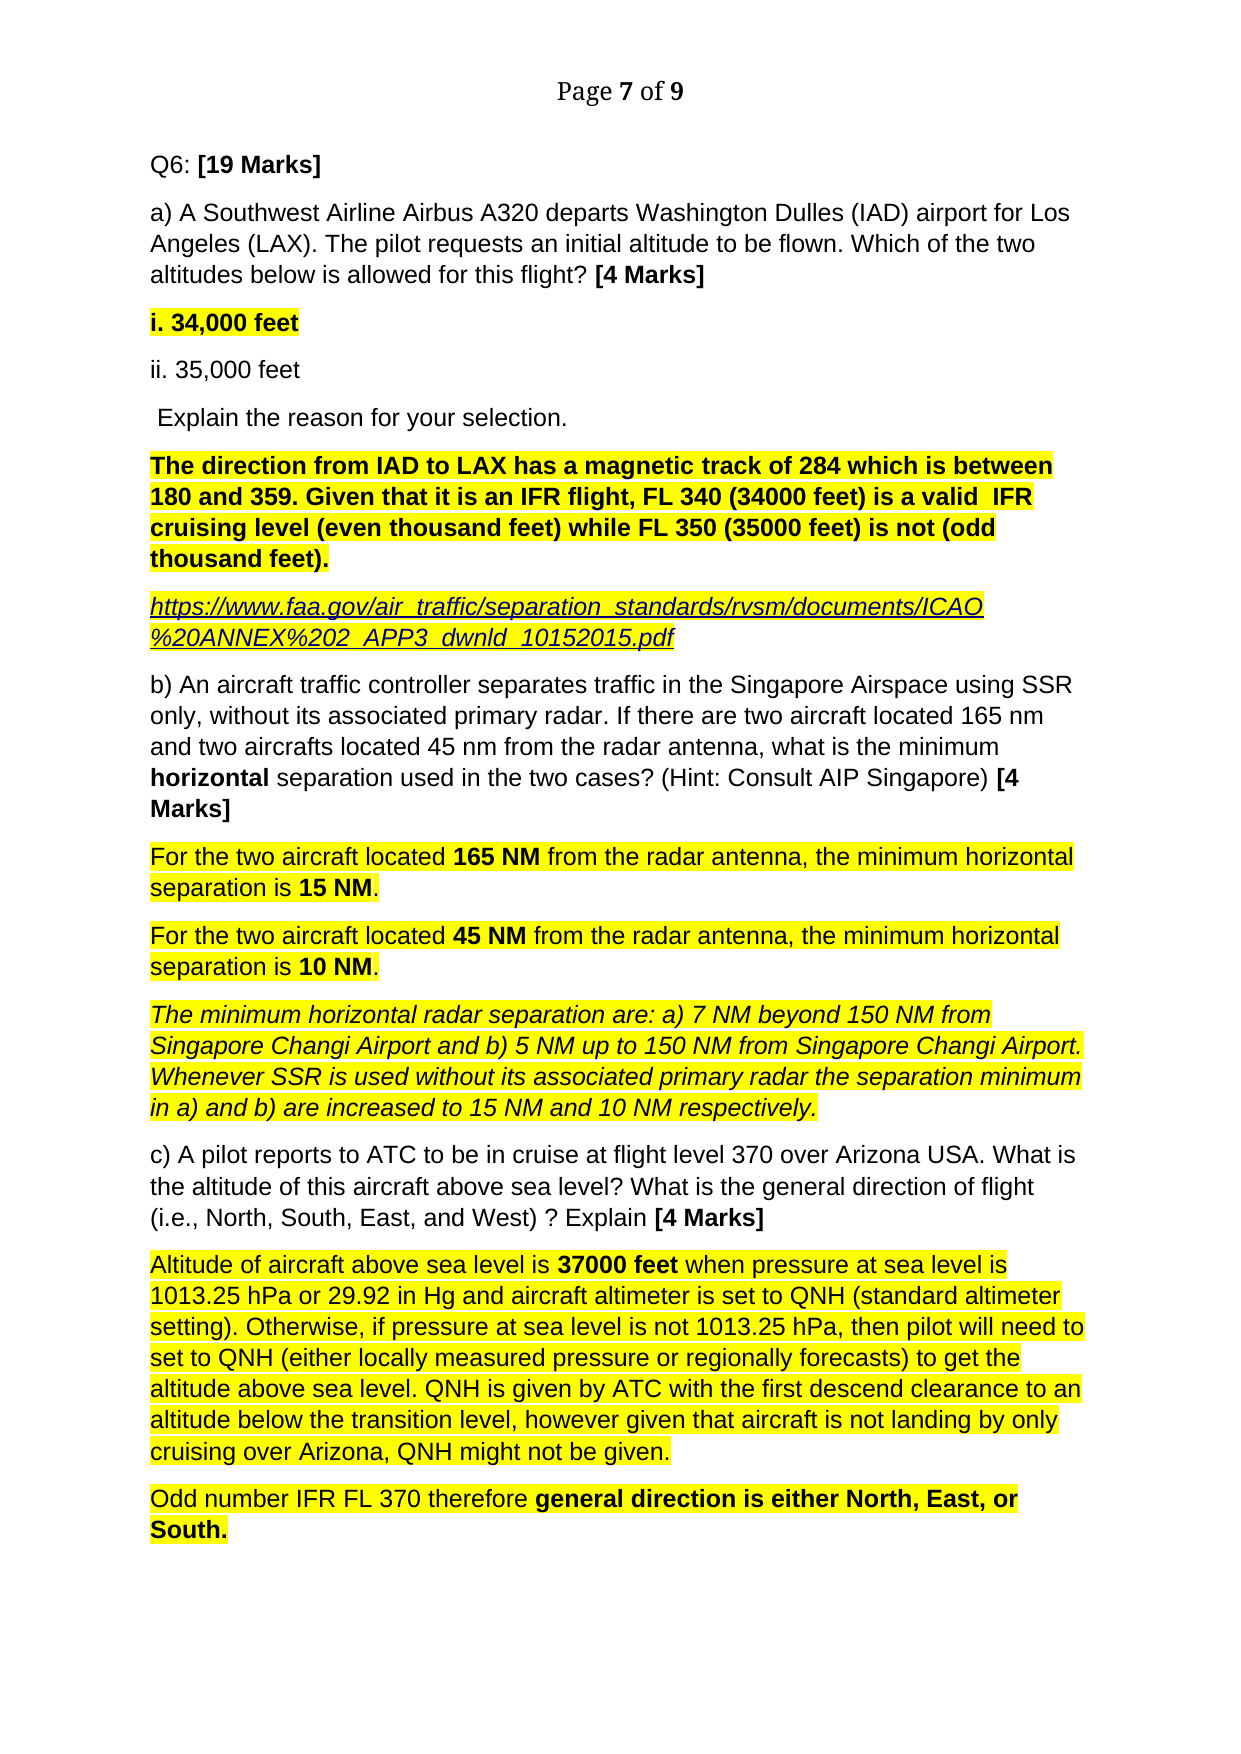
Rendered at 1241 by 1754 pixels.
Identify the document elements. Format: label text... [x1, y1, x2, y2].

text i. 34,000 feet [150, 307, 1090, 336]
text The minimum horizontal radar separation are: a) 7 NM beyond 150 NM from Singapore Changi Airport and b) 5 NM up to 150 NM from Singapore Changi Airport. Whenever SSR is used without its associated primary radar the separation minimum in a) and b) are increased to 15 NM and 10 NM respectively. [150, 999, 1090, 1121]
text For the two aircraft located 165 NM from the radar antenna, the minimum horizontal separation is 15 NM. [150, 842, 1090, 902]
text c) A pilot reports to ATC to be in cruise at flight level 370 over Arizona USA. What is the altitude of this aircraft above sea level? What is the general direction of flight (i.e., North, South, East, and West) ? Explain [4 Marks] [150, 1140, 1090, 1231]
text Explain the reason for your selection. [150, 403, 1090, 432]
text For the two aircraft located 45 NM from the radar antenna, the minimum horizontal separation is 10 NM. [150, 921, 1090, 981]
text Altitude of aircraft above sea level is 37000 feet when pressure at sea level is 1013.25 hPa or 29.92 in Hg and aircraft altimeter is set to QNH (standard altimeter setting). Otherwise, if pressure at sea level is not 1013.25 hPa, then pilot will need to set to QNH (either locally measured pressure or regionally forecasts) to get the altitude above sea level. QNH is given by ATC with the first descend clearance to an altitude below the transition level, however given that aircraft is not landing by only cruising over Arizona, QNH might not be given. [150, 1250, 1090, 1465]
text ii. 35,000 feet [150, 355, 1090, 384]
text a) A Southwest Airline Airbus A320 departs Washington Dulles (IAD) airport for Los Angeles (LAX). The pilot requests an initial altitude to be flown. Which of the two altitudes below is allowed for this flight? [4 Marks] [150, 198, 1090, 288]
text https://www.faa.gov/air_traffic/separation_standards/rvsm/documents/ICAO%20ANNEX%202_APP3_dwnld_10152015.pdf [150, 591, 1090, 651]
text Q6: [19 Marks] [150, 150, 1090, 179]
text b) An aircraft traffic controller separates traffic in the Singapore Airspace using SSR only, without its associated primary radar. If there are two aircraft located 165 nm and two aircrafts located 45 nm from the radar antenna, what is the minimum horizontal separation used in the two cases? (Hint: Consult AIP Singapore) [4 Marks] [150, 670, 1090, 823]
text Odd number IFR FL 370 therefore general direction is either North, East, or South. [150, 1484, 1090, 1544]
text The direction from IAD to LAX has a magnetic track of 284 which is between 180 and 359. Given that it is an IFR flight, FL 340 (34000 feet) is a valid IFR cruising level (even thousand feet) while FL 350 (35000 feet) is not (odd thousand feet). [150, 451, 1090, 572]
